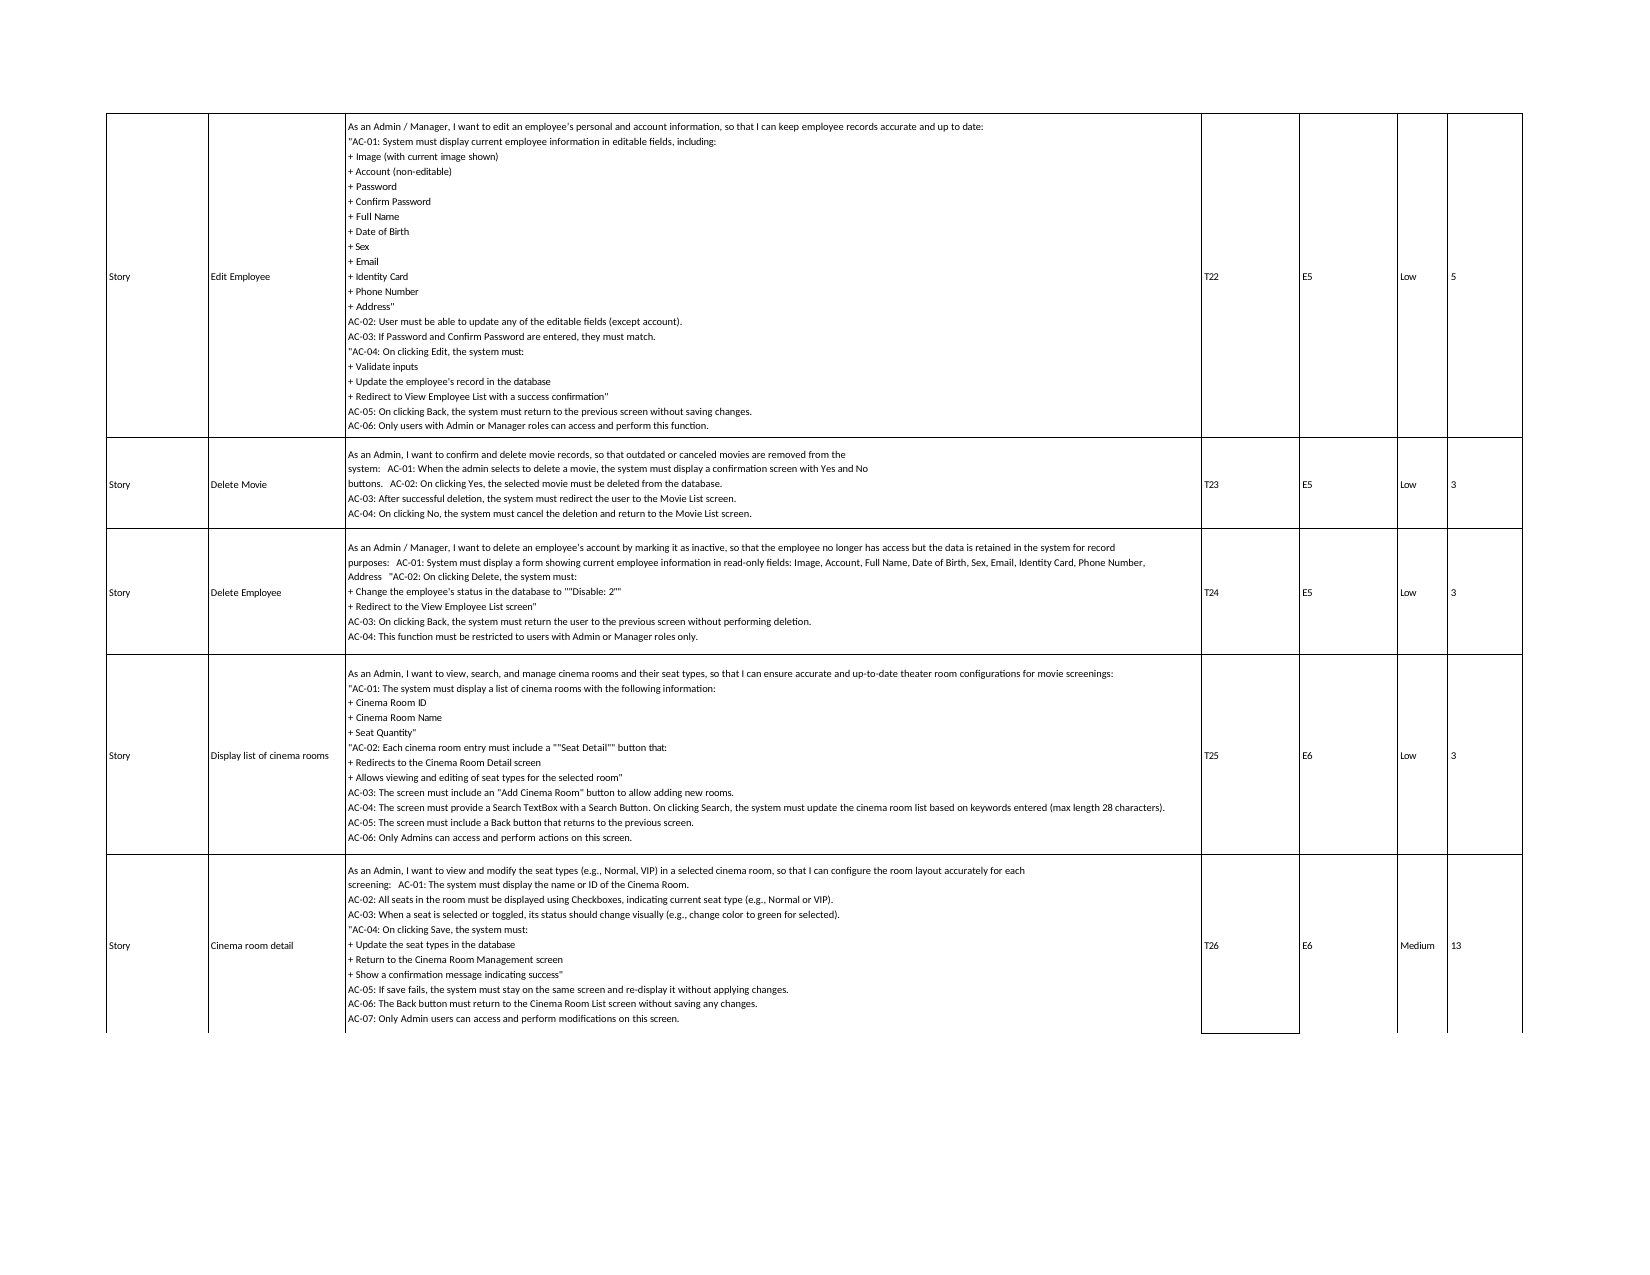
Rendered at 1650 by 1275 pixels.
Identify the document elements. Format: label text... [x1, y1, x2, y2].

table_header Story [107, 114, 208, 437]
table_cell Delete Employee [209, 529, 345, 653]
table_cell T23 [1202, 438, 1299, 528]
table_cell As an Admin, I want to view and modify the seat types (e.g., Normal, VIP) in a selected cinema room, so that I can configure the room layout accurately for each screening: AC-01: The system must display the name or ID of the Cinema Room. AC-02: All seats in the room must be displayed using Checkboxes, indicating current seat type (e.g., Normal or VIP). AC-03: When a seat is selected or toggled, its status should change visually (e.g., change color to green for selected). "AC-04: On clicking Save, the system must: + Update the seat types in the database + Return to the Cinema Room Management screen + Show a confirmation message indicating success" AC-05: If save fails, the system must stay on the same screen and re-display it without applying changes. AC-06: The Back button must return to the Cinema Room List screen without saving any changes. AC-07: Only Admin users can access and perform modifications on this screen. [346, 855, 1201, 1032]
table_cell T24 [1202, 529, 1299, 653]
table_cell 3 [1448, 438, 1522, 528]
table_cell As an Admin / Manager, I want to delete an employee’s account by marking it as inactive, so that the employee no longer has access but the data is retained in the system for record purposes: AC-01: System must display a form showing current employee information in read-only fields: Image, Account, Full Name, Date of Birth, Sex, Email, Identity Card, Phone Number, Address "AC-02: On clicking Delete, the system must: + Change the employee's status in the database to ""Disable: 2"" + Redirect to the View Employee List screen" AC-03: On clicking Back, the system must return the user to the previous screen without performing deletion. AC-04: This function must be restricted to users with Admin or Manager roles only. [346, 529, 1201, 653]
table_header Low [1398, 114, 1447, 437]
table_cell 13 [1448, 855, 1522, 1032]
table_cell Story [107, 855, 208, 1032]
table_cell Medium [1398, 855, 1447, 1032]
table_cell As an Admin, I want to confirm and delete movie records, so that outdated or canceled movies are removed from the system: AC-01: When the admin selects to delete a movie, the system must display a confirmation screen with Yes and No buttons. AC-02: On clicking Yes, the selected movie must be deleted from the database. AC-03: After successful deletion, the system must redirect the user to the Movie List screen. AC-04: On clicking No, the system must cancel the deletion and return to the Movie List screen. [346, 438, 1201, 528]
table_header E5 [1300, 114, 1397, 437]
table_cell E5 [1300, 438, 1397, 528]
table_cell Low [1398, 529, 1447, 653]
table_cell T25 [1202, 655, 1299, 854]
table_cell Delete Movie [209, 438, 345, 528]
table_cell E6 [1300, 855, 1397, 1032]
table_cell E5 [1300, 529, 1397, 653]
table_cell Story [107, 529, 208, 653]
table_cell Display list of cinema rooms [209, 655, 345, 854]
table_cell E6 [1300, 655, 1397, 854]
table_header 5 [1448, 114, 1522, 437]
table_cell 3 [1448, 529, 1522, 653]
table_header T22 [1202, 114, 1299, 437]
table_header As an Admin / Manager, I want to edit an employee’s personal and account information, so that I can keep employee records accurate and up to date: "AC-01: System must display current employee information in editable fields, including: + Image (with current image shown) + Account (non-editable) + Password + Confirm Password + Full Name + Date of Birth + Sex + Email + Identity Card + Phone Number + Address" AC-02: User must be able to update any of the editable fields (except account). AC-03: If Password and Confirm Password are entered, they must match. "AC-04: On clicking Edit, the system must: + Validate inputs + Update the employee's record in the database + Redirect to View Employee List with a success confirmation" AC-05: On clicking Back, the system must return to the previous screen without saving changes. AC-06: Only users with Admin or Manager roles can access and perform this function. [346, 114, 1201, 437]
table_cell Low [1398, 438, 1447, 528]
table_cell Cinema room detail [209, 855, 345, 1032]
table_cell Story [107, 438, 208, 528]
table_cell T26 [1202, 855, 1299, 1032]
table_cell Low [1398, 655, 1447, 854]
table_header Edit Employee [209, 114, 345, 437]
table_cell 3 [1448, 655, 1522, 854]
table_cell Story [107, 655, 208, 854]
table_cell As an Admin, I want to view, search, and manage cinema rooms and their seat types, so that I can ensure accurate and up-to-date theater room configurations for movie screenings: "AC-01: The system must display a list of cinema rooms with the following information: + Cinema Room ID + Cinema Room Name + Seat Quantity" "AC-02: Each cinema room entry must include a ""Seat Detail"" button that: + Redirects to the Cinema Room Detail screen + Allows viewing and editing of seat types for the selected room" AC-03: The screen must include an "Add Cinema Room" button to allow adding new rooms. AC-04: The screen must provide a Search TextBox with a Search Button. On clicking Search, the system must update the cinema room list based on keywords entered (max length 28 characters). AC-05: The screen must include a Back button that returns to the previous screen. AC-06: Only Admins can access and perform actions on this screen. [346, 655, 1201, 854]
